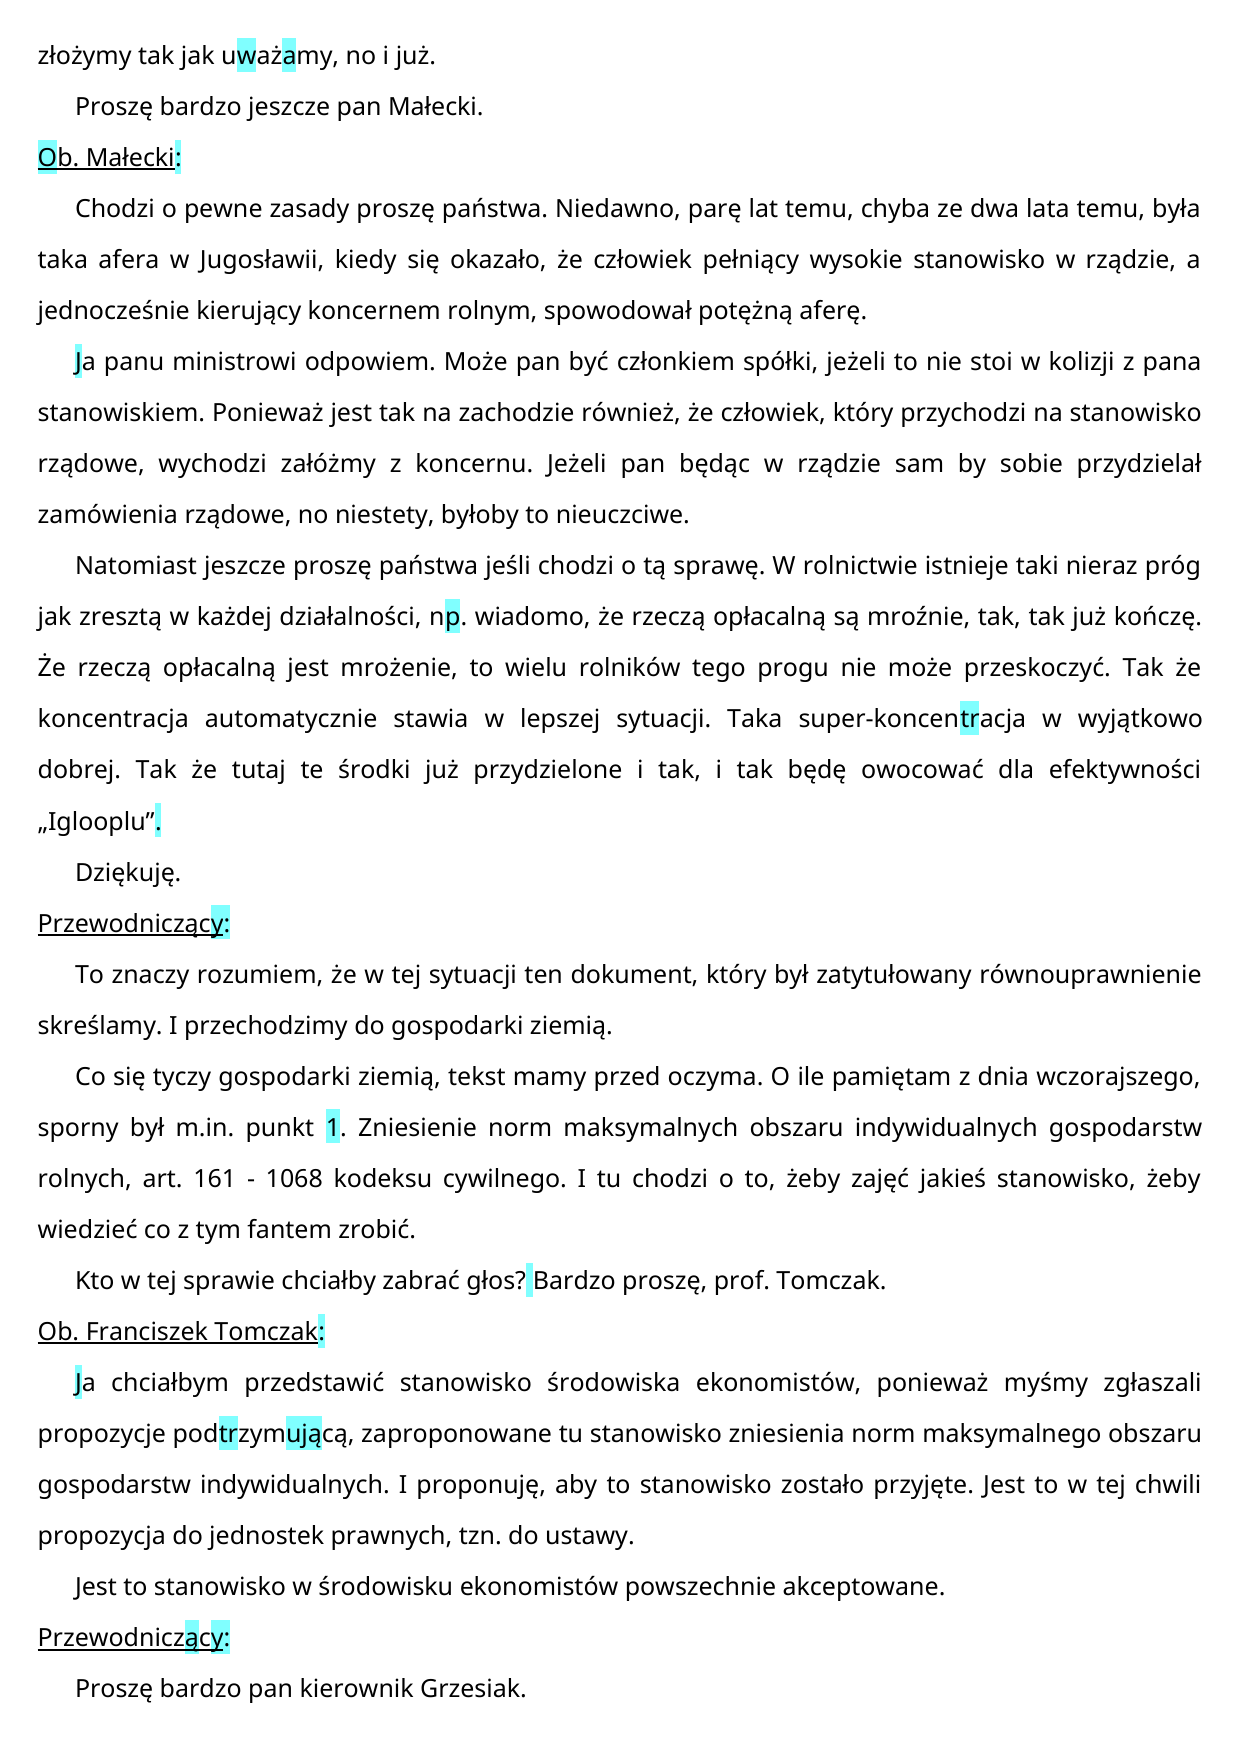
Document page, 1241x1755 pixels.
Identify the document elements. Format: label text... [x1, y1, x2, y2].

text Ob. Małecki: [37, 139, 1203, 174]
text Dziękuję. [37, 854, 1203, 888]
text Proszę bardzo pan kierownik Grzesiak. [37, 1671, 1203, 1705]
text Ja chciałbym przedstawić stanowisko środowiska ekonomistów, ponieważ myśmy zgłaszali propozycje podtrzymującą, zaproponowane tu stanowisko zniesienia norm maksymalnego obszaru gospodarstw indywidualnych. I proponuję, aby to stanowisko zostało przyjęte. Jest to w tej chwili propozycja do jednostek prawnych, tzn. do ustawy. [37, 1364, 1203, 1552]
text Przewodniczący: [37, 1620, 1203, 1654]
text Kto w tej sprawie chciałby zabrać głos? Bardzo proszę, prof. Tomczak. [37, 1262, 1203, 1297]
text To znaczy rozumiem, że w tej sytuacji ten dokument, który był zatytułowany równouprawnienie skreślamy. I przechodzimy do gospodarki ziemią. [37, 956, 1203, 1041]
text złożymy tak jak uważamy, no i już. [37, 37, 1203, 72]
text Ja panu ministrowi odpowiem. Może pan być członkiem spółki, jeżeli to nie stoi w kolizji z pana stanowiskiem. Ponieważ jest tak na zachodzie również, że człowiek, który przychodzi na stanowisko rządowe, wychodzi załóżmy z koncernu. Jeżeli pan będąc w rządzie sam by sobie przydzielał zamówienia rządowe, no niestety, byłoby to nieuczciwe. [37, 344, 1203, 531]
text Natomiast jeszcze proszę państwa jeśli chodzi o tą sprawę. W rolnictwie istnieje taki nieraz próg jak zresztą w każdej działalności, np. wiadomo, że rzeczą opłacalną są mroźnie, tak, tak już kończę. Że rzeczą opłacalną jest mrożenie, to wielu rolników tego progu nie może przeskoczyć. Tak że koncentracja automatycznie stawia w lepszej sytuacji. Taka super-koncentracja w wyjątkowo dobrej. Tak że tutaj te środki już przydzielone i tak, i tak będę owocować dla efektywności „Iglooplu”. [37, 548, 1203, 837]
text Chodzi o pewne zasady proszę państwa. Niedawno, parę lat temu, chyba ze dwa lata temu, była taka afera w Jugosławii, kiedy się okazało, że człowiek pełniący wysokie stanowisko w rządzie, a jednocześnie kierujący koncernem rolnym, spowodował potężną aferę. [37, 191, 1203, 327]
text Proszę bardzo jeszcze pan Małecki. [37, 88, 1203, 123]
text Ob. Franciszek Tomczak: [37, 1313, 1203, 1348]
text Co się tyczy gospodarki ziemią, tekst mamy przed oczyma. O ile pamiętam z dnia wczorajszego, sporny był m.in. punkt 1. Zniesienie norm maksymalnych obszaru indywidualnych gospodarstw rolnych, art. 161 - 1068 kodeksu cywilnego. I tu chodzi o to, żeby zajęć jakieś stanowisko, żeby wiedzieć co z tym fantem zrobić. [37, 1058, 1203, 1246]
text Przewodniczący: [37, 905, 1203, 939]
text Jest to stanowisko w środowisku ekonomistów powszechnie akceptowane. [37, 1569, 1203, 1603]
